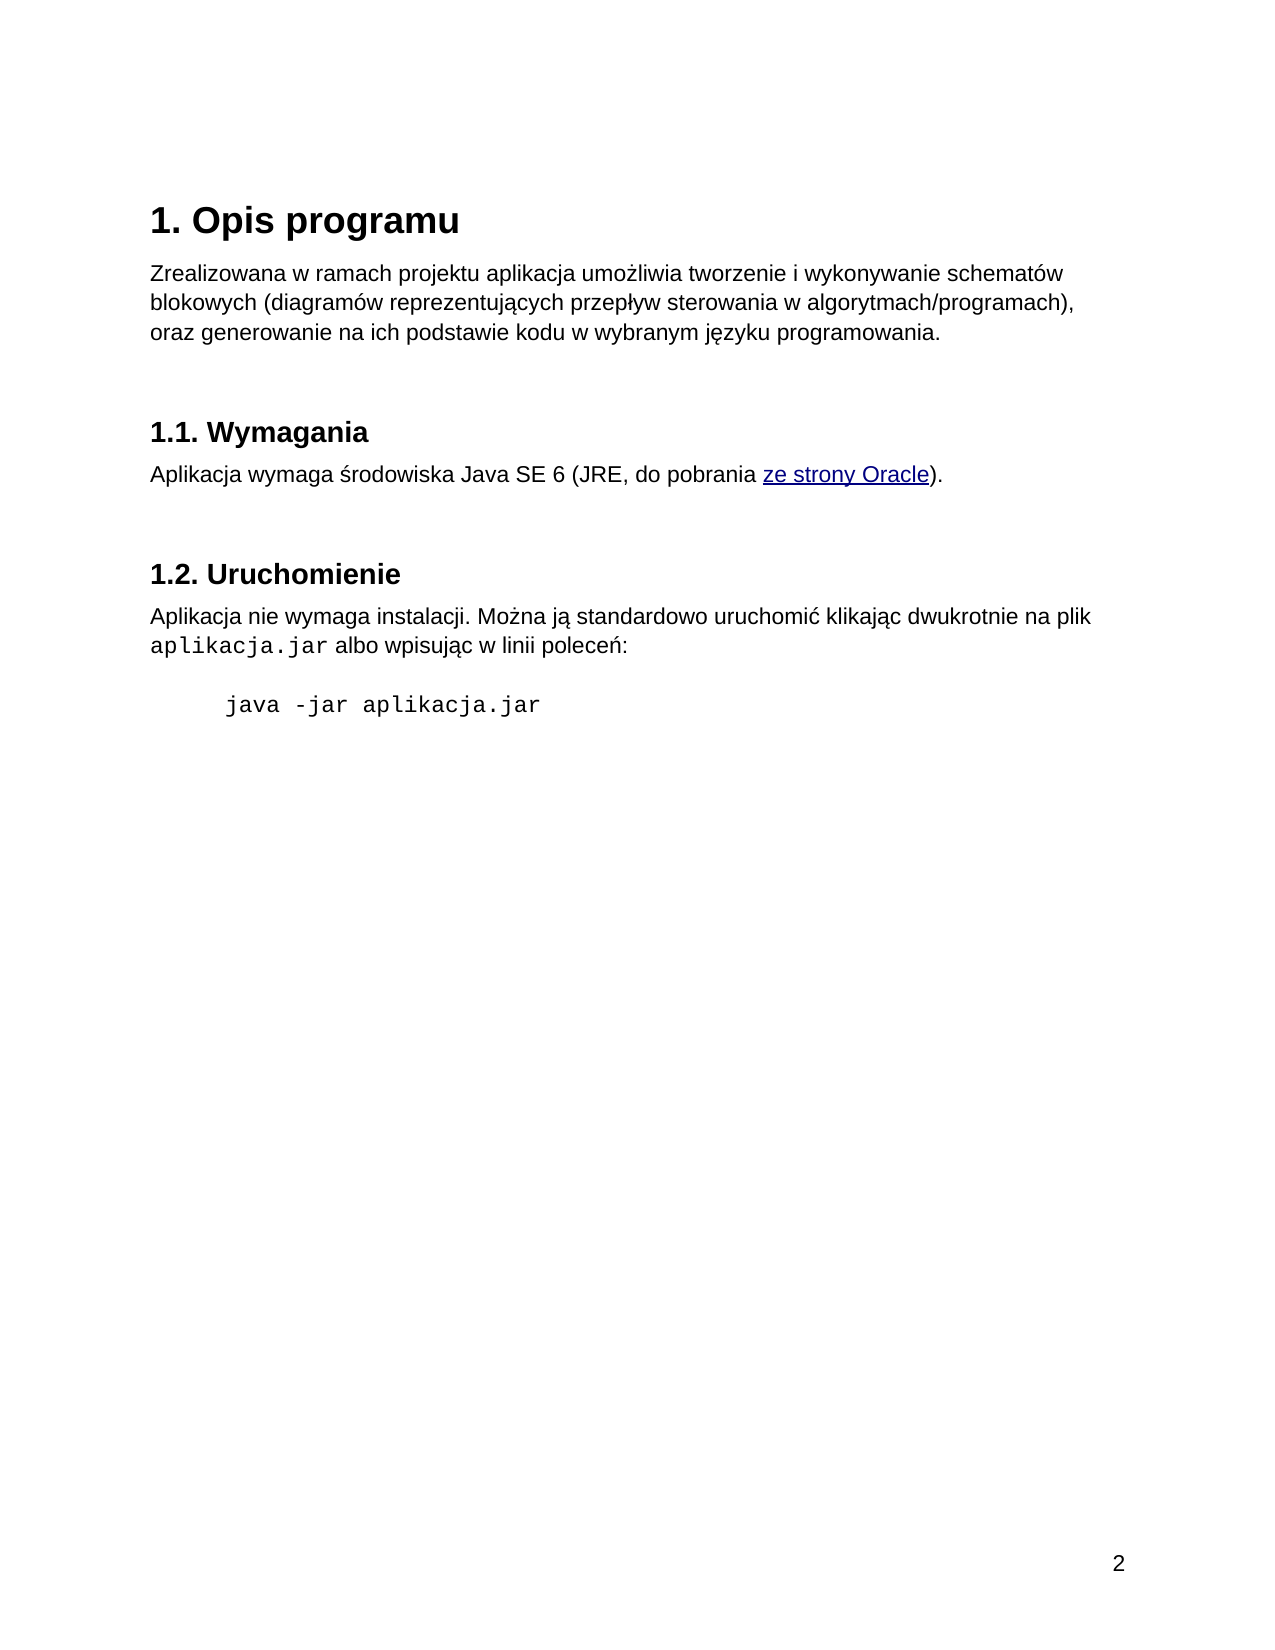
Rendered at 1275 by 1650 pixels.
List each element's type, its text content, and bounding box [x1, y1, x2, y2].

text Zrealizowana w ramach projektu aplikacja umożliwia tworzenie i wykonywanie schematów blokowych (diagramów reprezentujących przepływ sterowania w algorytmach/programach), oraz generowanie na ich podstawie kodu w wybranym języku programowania. [150, 261, 1125, 345]
subtitle 1. Opis programu [150, 200, 1125, 242]
text java -jar aplikacja.jar [225, 694, 1125, 720]
text Aplikacja nie wymaga instalacji. Można ją standardowo uruchomić klikając dwukrotnie na plik aplikacja.jar albo wpisując w linii poleceń: [150, 603, 1125, 660]
text Aplikacja wymaga środowiska Java SE 6 (JRE, do pobrania ze strony Oracle). [150, 461, 1125, 487]
subtitle 1.1. Wymagania [150, 416, 1125, 448]
subtitle 1.2. Uruchomienie [150, 558, 1125, 590]
